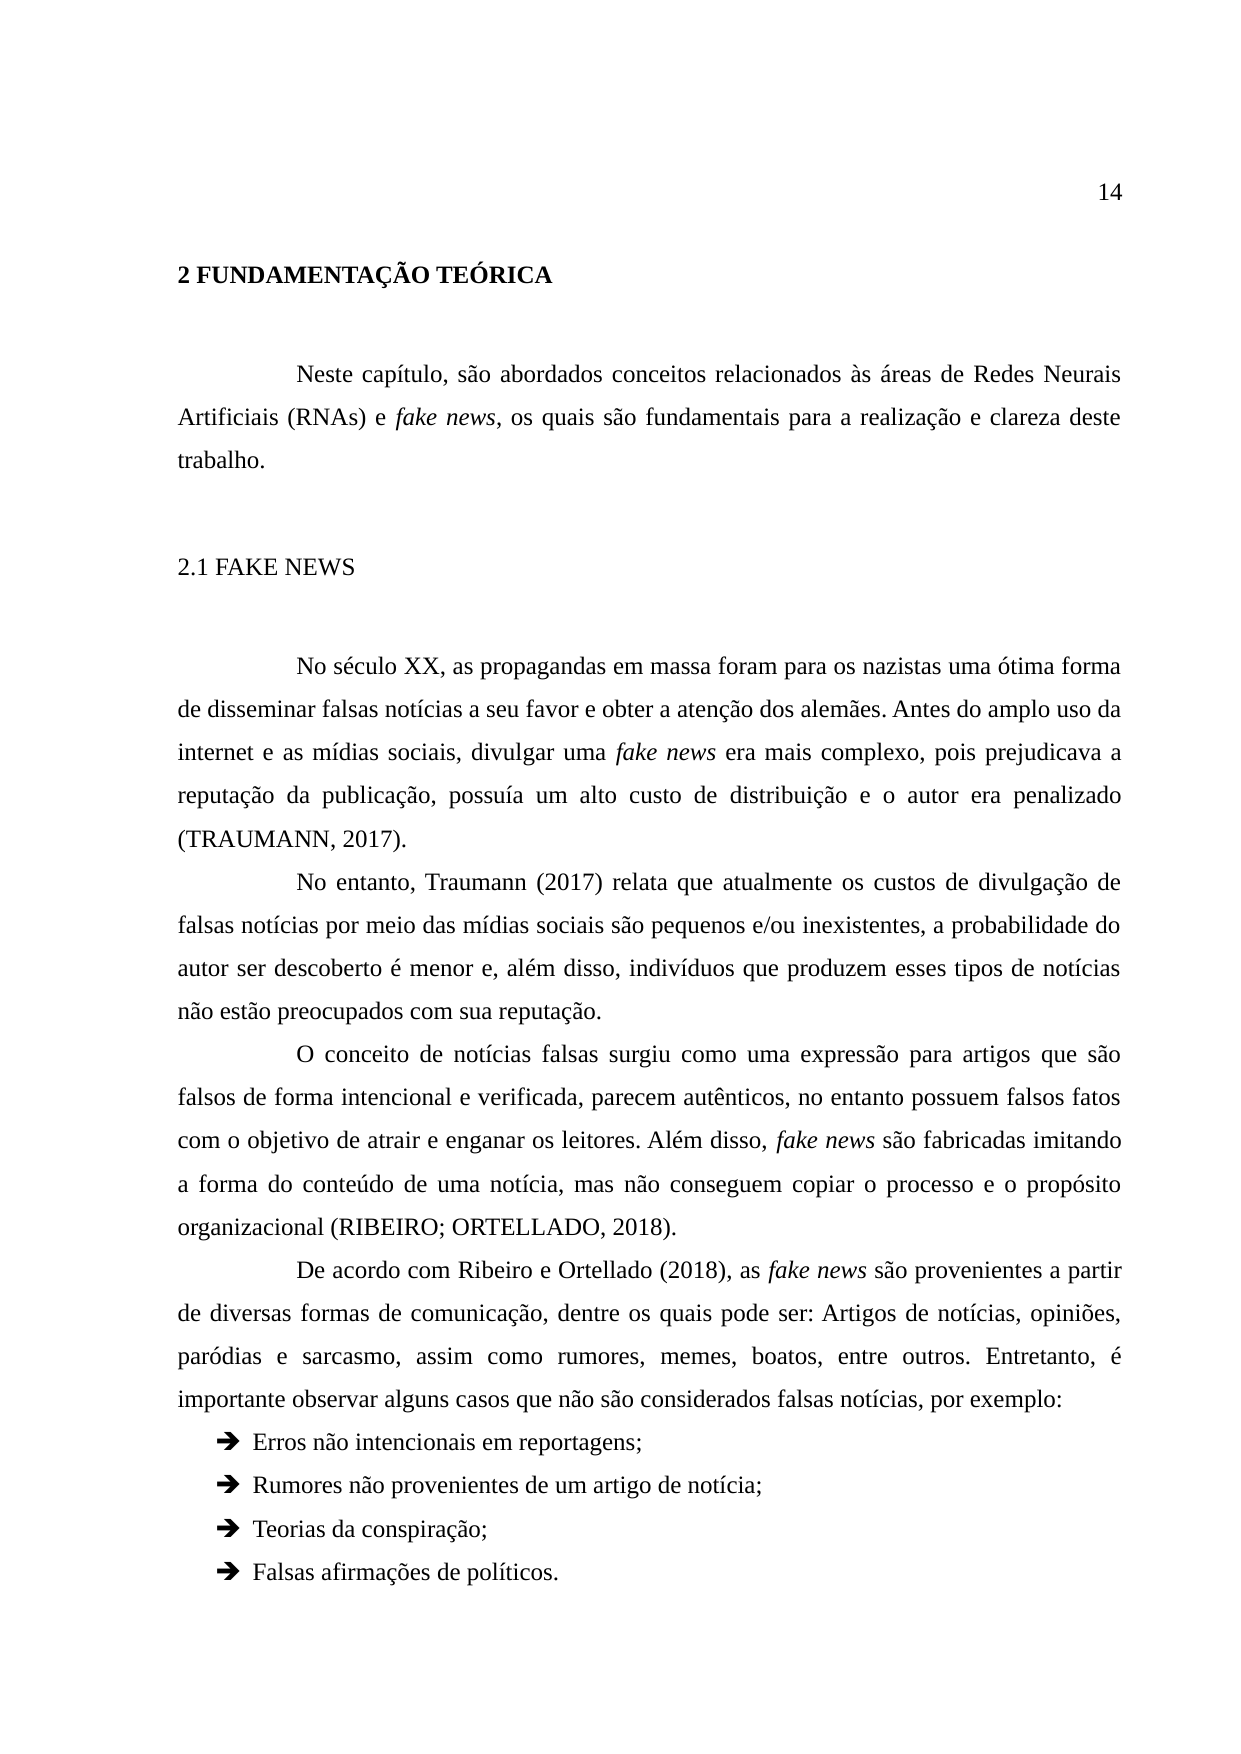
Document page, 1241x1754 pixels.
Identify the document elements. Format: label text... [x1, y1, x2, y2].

list Teorias da conspiração; [215, 1514, 1122, 1542]
text De acordo com Ribeiro e Ortellado (2018), as fake news são provenientes a partir de diversas formas de comunicação, dentre os quais pode ser: Artigos de notícias, opiniões, paródias e sarcasmo, assim como rumores, memes, boatos, entre outros. Entretanto, é importante observar alguns casos que não são considerados falsas notícias, por exemplo: [177, 1255, 1122, 1413]
subtitle 2.1 FAKE NEWS [177, 552, 1122, 581]
subtitle 2 FUNDAMENTAÇÃO TEÓRICA [177, 260, 1122, 289]
list Rumores não provenientes de um artigo de notícia; [215, 1471, 1122, 1499]
text Neste capítulo, são abordados conceitos relacionados às áreas de Redes Neurais Artificiais (RNAs) e fake news, os quais são fundamentais para a realização e clareza deste trabalho. [177, 359, 1122, 474]
list Falsas afirmações de políticos. [215, 1557, 1122, 1586]
list Erros não intencionais em reportagens; [215, 1427, 1122, 1456]
text No século XX, as propagandas em massa foram para os nazistas uma ótima forma de disseminar falsas notícias a seu favor e obter a atenção dos alemães. Antes do amplo uso da internet e as mídias sociais, divulgar uma fake news era mais complexo, pois prejudicava a reputação da publicação, possuía um alto custo de distribuição e o autor era penalizado (TRAUMANN, 2017). [177, 651, 1122, 852]
text O conceito de notícias falsas surgiu como uma expressão para artigos que são falsos de forma intencional e verificada, parecem autênticos, no entanto possuem falsos fatos com o objetivo de atrair e enganar os leitores. Além disso, fake news são fabricadas imitando a forma do conteúdo de uma notícia, mas não conseguem copiar o processo e o propósito organizacional (RIBEIRO; ORTELLADO, 2018). [177, 1039, 1122, 1241]
text No entanto, Traumann (2017) relata que atualmente os custos de divulgação de falsas notícias por meio das mídias sociais são pequenos e/ou inexistentes, a probabilidade do autor ser descoberto é menor e, além disso, indivíduos que produzem esses tipos de notícias não estão preocupados com sua reputação. [177, 867, 1122, 1025]
